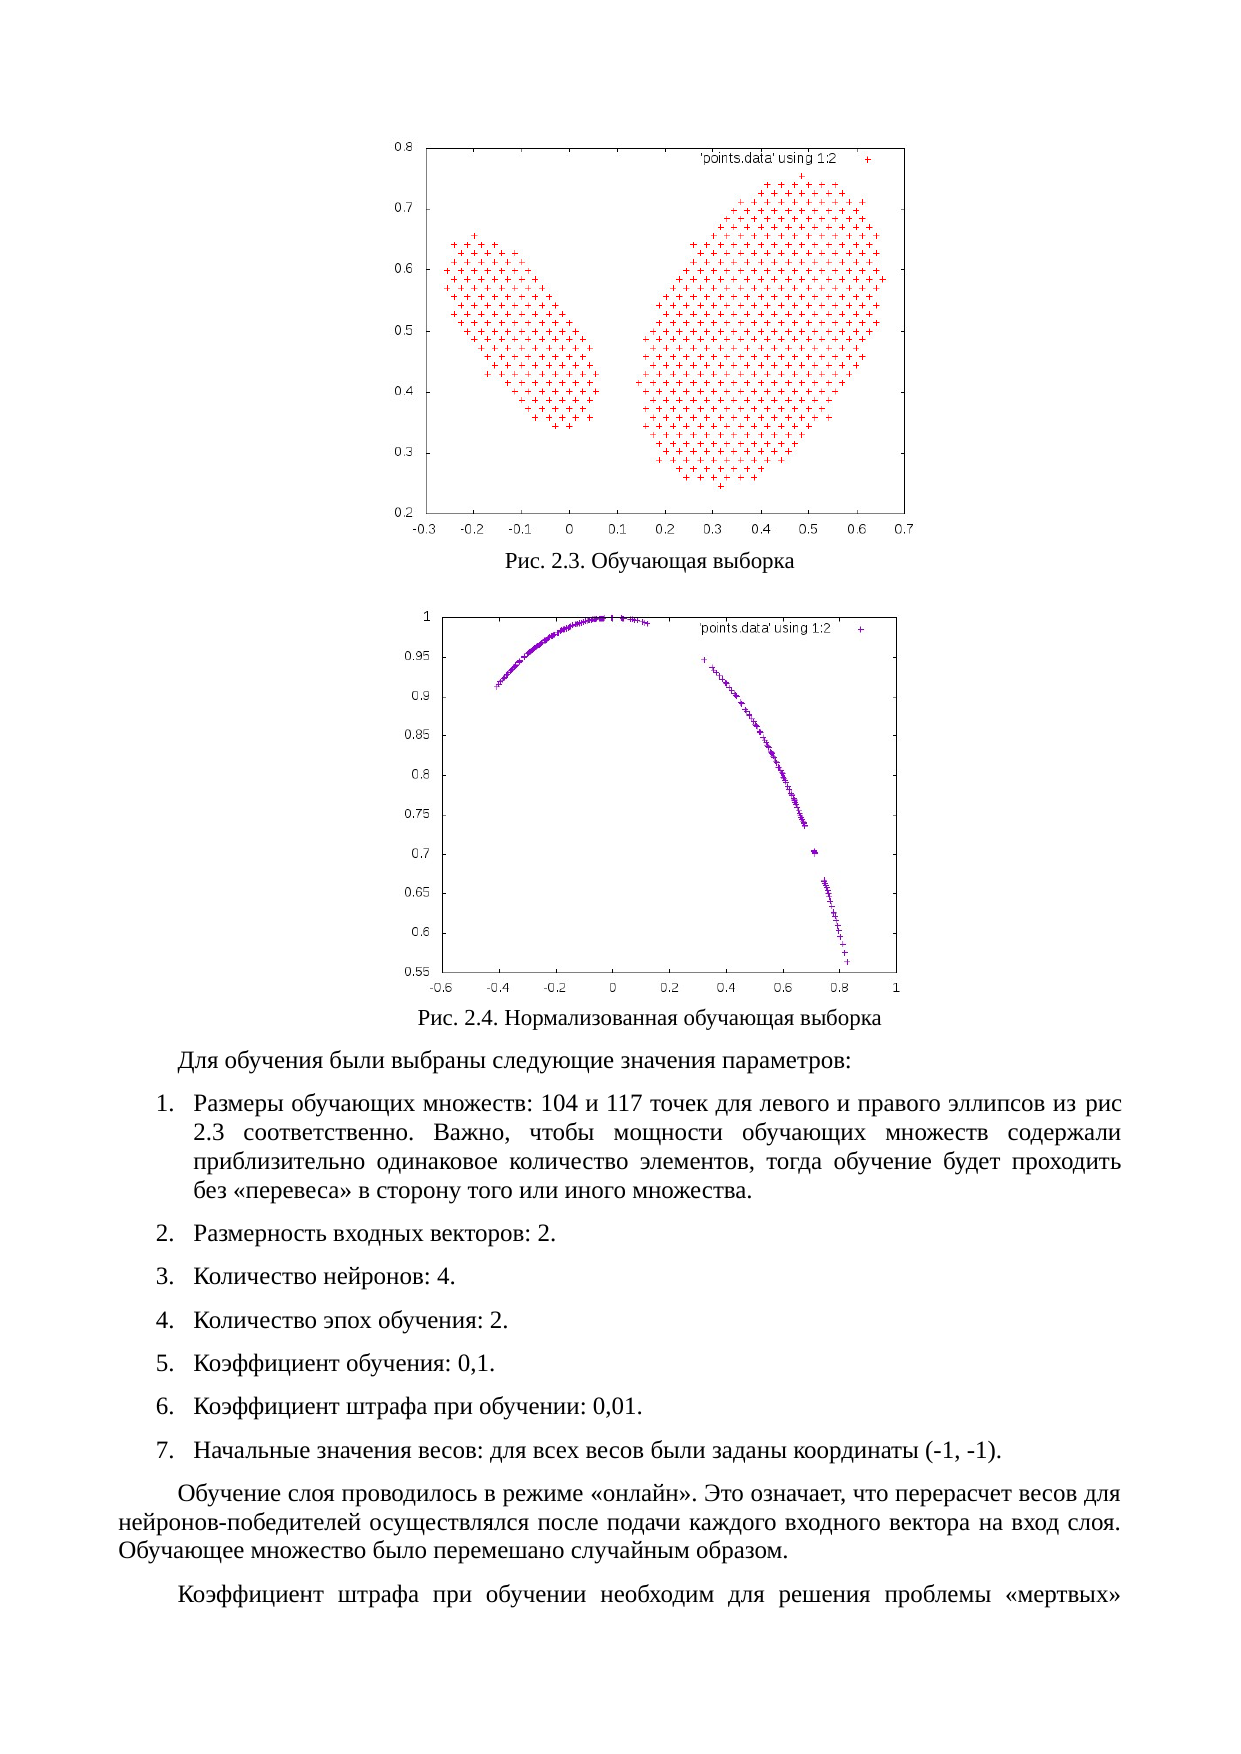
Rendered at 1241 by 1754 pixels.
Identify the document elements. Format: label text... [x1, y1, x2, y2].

text Обучение слоя проводилось в режиме «онлайн». Это означает, что перерасчет весов для нейронов-победителей осуществлялся после подачи каждого входного вектора на вход слоя. Обучающее множество было перемешано случайным образом. [118, 1478, 1122, 1564]
list Начальные значения весов: для всех весов были заданы координаты (-1, -1). [156, 1435, 1122, 1463]
text Для обучения были выбраны следующие значения параметров: [118, 1045, 1122, 1074]
list Размеры обучающих множеств: 104 и 117 точек для левого и правого эллипсов из рис 2.3 соответственно. Важно, чтобы мощности обучающих множеств содержали приблизительно одинаковое количество элементов, тогда обучение будет проходить без «перевеса» в сторону того или иного множества. [156, 1088, 1122, 1203]
list Коэффициент штрафа при обучении: 0,01. [156, 1391, 1122, 1420]
list Коэффициент обучения: 0,1. [156, 1348, 1122, 1377]
text Рис. 2.3. Обучающая выборка [368, 547, 931, 573]
text Коэффициент штрафа при обучении необходим для решения проблемы «мертвых» [118, 1579, 1122, 1608]
list Количество нейронов: 4. [156, 1261, 1122, 1290]
text Рис. 2.4. Нормализованная обучающая выборка [378, 1005, 921, 1031]
list Количество эпох обучения: 2. [156, 1305, 1122, 1333]
picture [378, 600, 922, 1005]
picture [368, 130, 931, 547]
list Размерность входных векторов: 2. [156, 1218, 1122, 1247]
